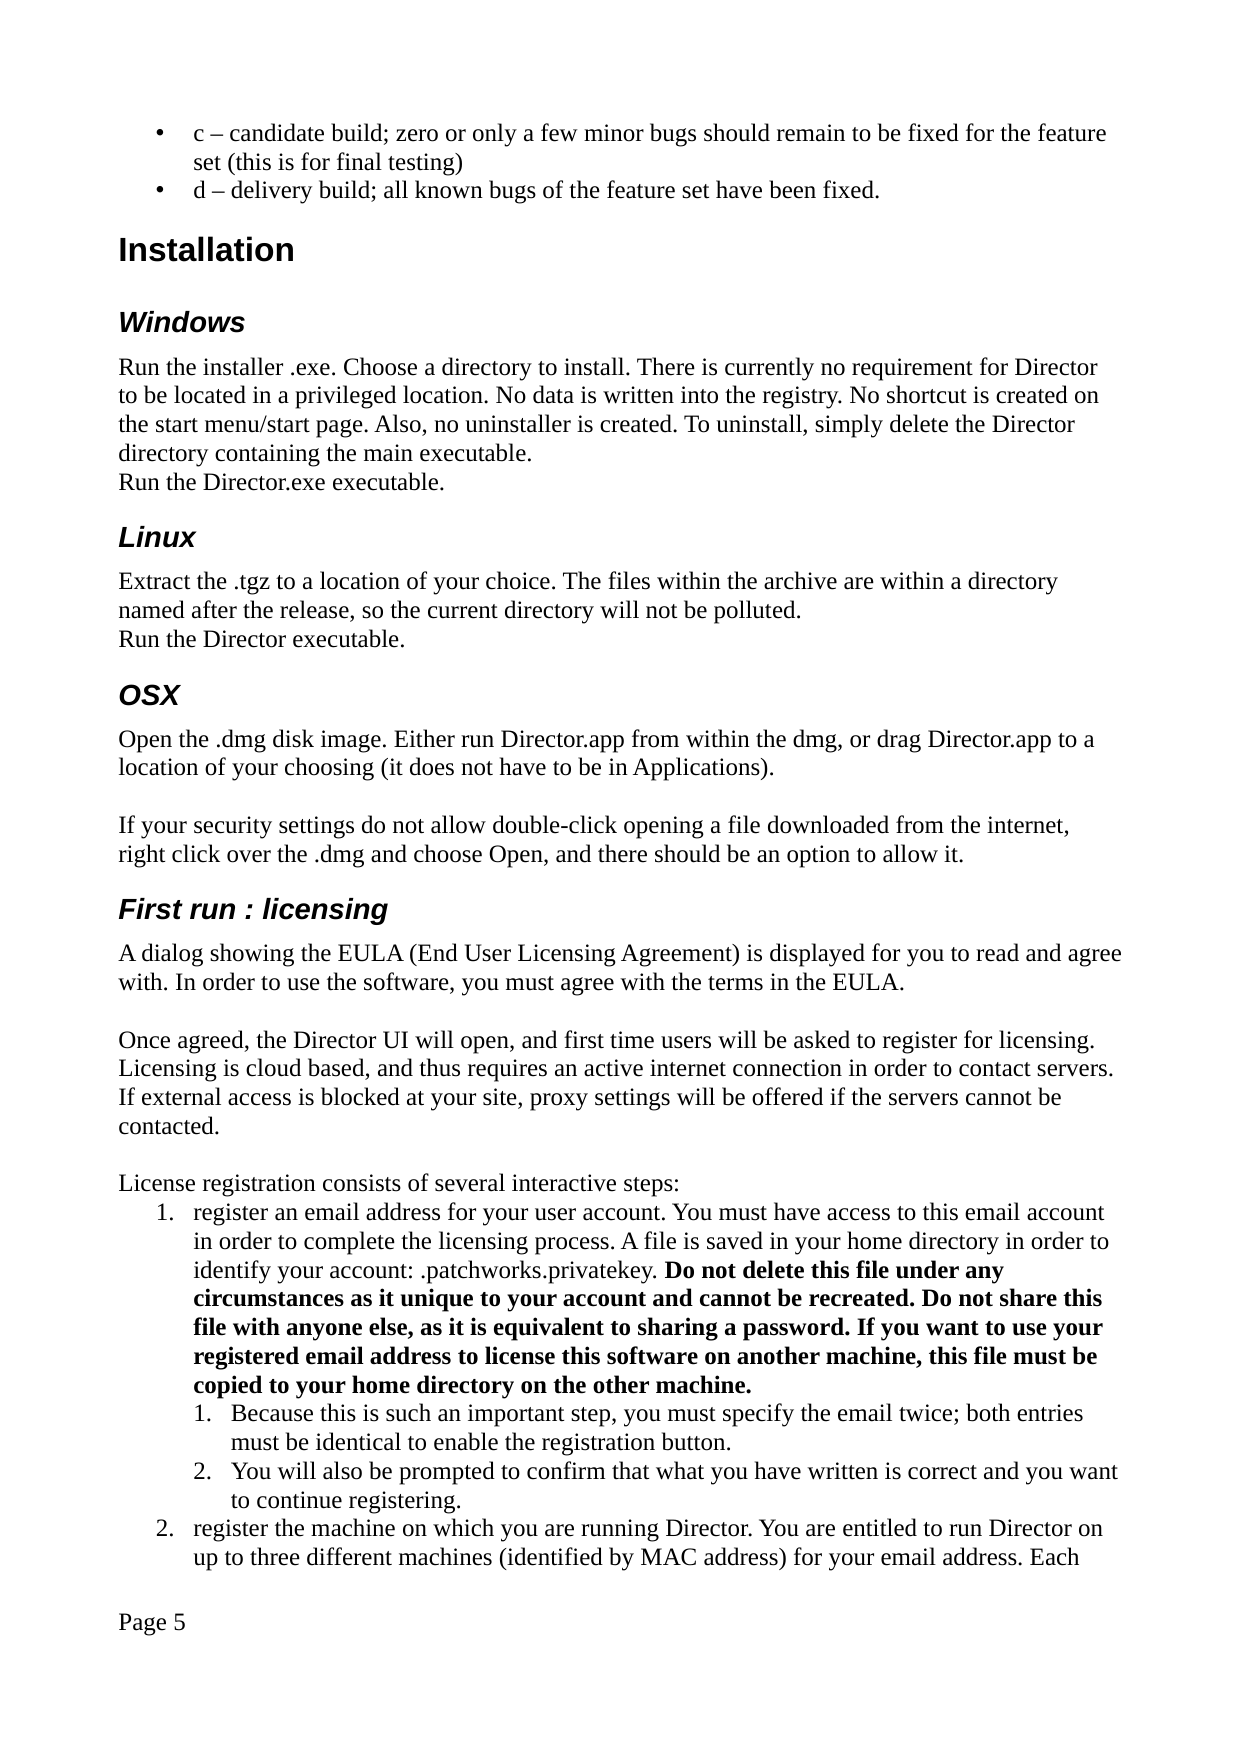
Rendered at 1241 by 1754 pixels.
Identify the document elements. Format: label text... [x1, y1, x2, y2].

subtitle Linux [118, 520, 1122, 554]
text Open the .dmg disk image. Either run Director.app from within the dmg, or drag Director.app to a location of your choosing (it does not have to be in Applications). [118, 724, 1122, 781]
text Run the installer .exe. Choose a directory to install. There is currently no requirement for Director to be located in a privileged location. No data is written into the registry. No shortcut is created on the start menu/start page. Also, no uninstaller is created. To uninstall, simply delete the Director directory containing the main executable. [118, 352, 1122, 467]
subtitle OSX [118, 678, 1122, 711]
list register an email address for your user account. You must have access to this email account in order to complete the licensing process. A file is saved in your home directory in order to identify your account: .patchworks.privatekey. Do not delete this file under any circumstances as it unique to your account and cannot be recreated. Do not share this file with anyone else, as it is equivalent to sharing a password. If you want to use your registered email address to license this software on another machine, this file must be copied to your home directory on the other machine. [156, 1197, 1122, 1398]
list c – candidate build; zero or only a few minor bugs should remain to be fixed for the feature set (this is for final testing) [156, 118, 1122, 176]
text Extract the .tgz to a location of your choice. The files within the archive are within a directory named after the release, so the current directory will not be polluted. [118, 566, 1122, 624]
text If your security settings do not allow double-click opening a file downloaded from the internet, right click over the .dmg and choose Open, and there should be an option to allow it. [118, 810, 1122, 867]
subtitle Windows [118, 306, 1122, 339]
text License registration consists of several interactive steps: [118, 1168, 1122, 1197]
list Because this is such an important step, you must specify the email twice; both entries must be identical to enable the registration button. [193, 1398, 1122, 1456]
list d – delivery build; all known bugs of the feature set have been fixed. [156, 176, 1122, 204]
subtitle First run : licensing [118, 892, 1122, 926]
text Run the Director executable. [118, 624, 1122, 653]
subtitle Installation [118, 229, 1122, 268]
list You will also be prompted to confirm that what you have written is correct and you want to continue registering. [193, 1456, 1122, 1513]
text A dialog showing the EULA (End User Licensing Agreement) is displayed for you to read and agree with. In order to use the software, you must agree with the terms in the EULA. [118, 938, 1122, 996]
list register the machine on which you are running Director. You are entitled to run Director on up to three different machines (identified by MAC address) for your email address. Each [156, 1513, 1122, 1571]
text Once agreed, the Director UI will open, and first time users will be asked to register for licensing. Licensing is cloud based, and thus requires an active internet connection in order to contact servers. If external access is blocked at your site, proxy settings will be offered if the servers cannot be contacted. [118, 1025, 1122, 1140]
text Run the Director.exe executable. [118, 467, 1122, 495]
